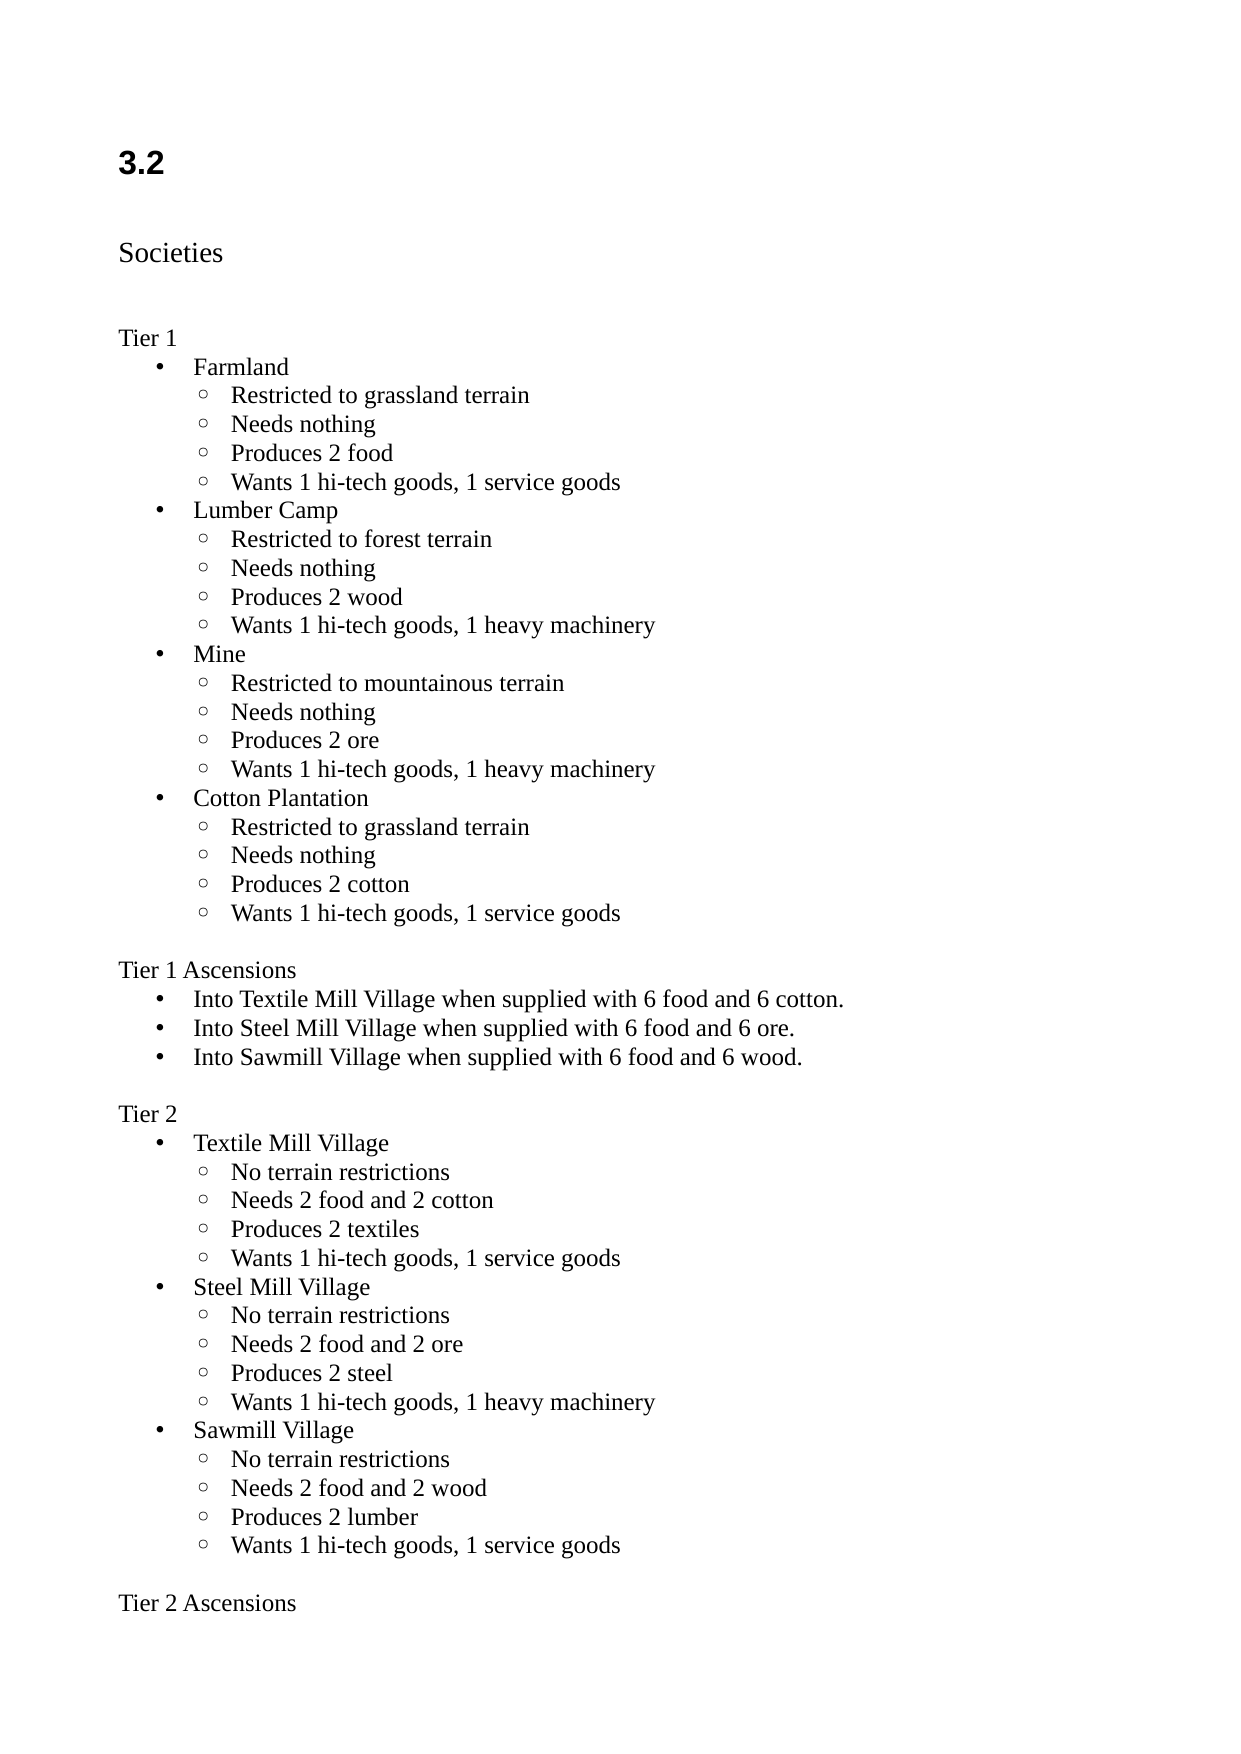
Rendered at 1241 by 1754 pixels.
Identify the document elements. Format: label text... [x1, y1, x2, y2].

list Wants 1 hi-tech goods, 1 service goods [193, 1530, 1122, 1559]
text Tier 1 [118, 323, 1122, 352]
list Produces 2 ore [193, 725, 1122, 754]
list Restricted to grassland terrain [193, 812, 1122, 840]
list Produces 2 lumber [193, 1502, 1122, 1530]
list Into Sawmill Village when supplied with 6 food and 6 wood. [156, 1042, 1122, 1070]
list Farmland [156, 352, 1122, 380]
list No terrain restrictions [193, 1444, 1122, 1473]
list Wants 1 hi-tech goods, 1 heavy machinery [193, 1387, 1122, 1415]
list Needs 2 food and 2 ore [193, 1329, 1122, 1358]
list Steel Mill Village [156, 1272, 1122, 1300]
list Produces 2 food [193, 438, 1122, 467]
list Produces 2 steel [193, 1358, 1122, 1387]
list Needs nothing [193, 409, 1122, 438]
list Needs nothing [193, 840, 1122, 869]
list No terrain restrictions [193, 1157, 1122, 1185]
list Produces 2 wood [193, 582, 1122, 610]
list Restricted to forest terrain [193, 524, 1122, 553]
text Tier 1 Ascensions [118, 955, 1122, 984]
list Textile Mill Village [156, 1128, 1122, 1157]
list Needs nothing [193, 553, 1122, 582]
list Mine [156, 639, 1122, 668]
list Cotton Plantation [156, 783, 1122, 812]
list Wants 1 hi-tech goods, 1 heavy machinery [193, 754, 1122, 783]
text Tier 2 [118, 1099, 1122, 1128]
list No terrain restrictions [193, 1300, 1122, 1329]
text Societies [118, 236, 1122, 269]
list Restricted to mountainous terrain [193, 668, 1122, 697]
list Wants 1 hi-tech goods, 1 service goods [193, 1243, 1122, 1272]
text Tier 2 Ascensions [118, 1588, 1122, 1617]
list Lumber Camp [156, 495, 1122, 524]
list Wants 1 hi-tech goods, 1 heavy machinery [193, 610, 1122, 639]
list Wants 1 hi-tech goods, 1 service goods [193, 898, 1122, 927]
list Needs nothing [193, 697, 1122, 725]
list Produces 2 textiles [193, 1214, 1122, 1243]
list Into Steel Mill Village when supplied with 6 food and 6 ore. [156, 1013, 1122, 1042]
list Produces 2 cotton [193, 869, 1122, 898]
list Needs 2 food and 2 cotton [193, 1185, 1122, 1214]
list Needs 2 food and 2 wood [193, 1473, 1122, 1502]
list Restricted to grassland terrain [193, 380, 1122, 409]
list Sawmill Village [156, 1415, 1122, 1444]
list Wants 1 hi-tech goods, 1 service goods [193, 467, 1122, 495]
list Into Textile Mill Village when supplied with 6 food and 6 cotton. [156, 984, 1122, 1013]
subtitle 3.2 [118, 143, 1122, 182]
